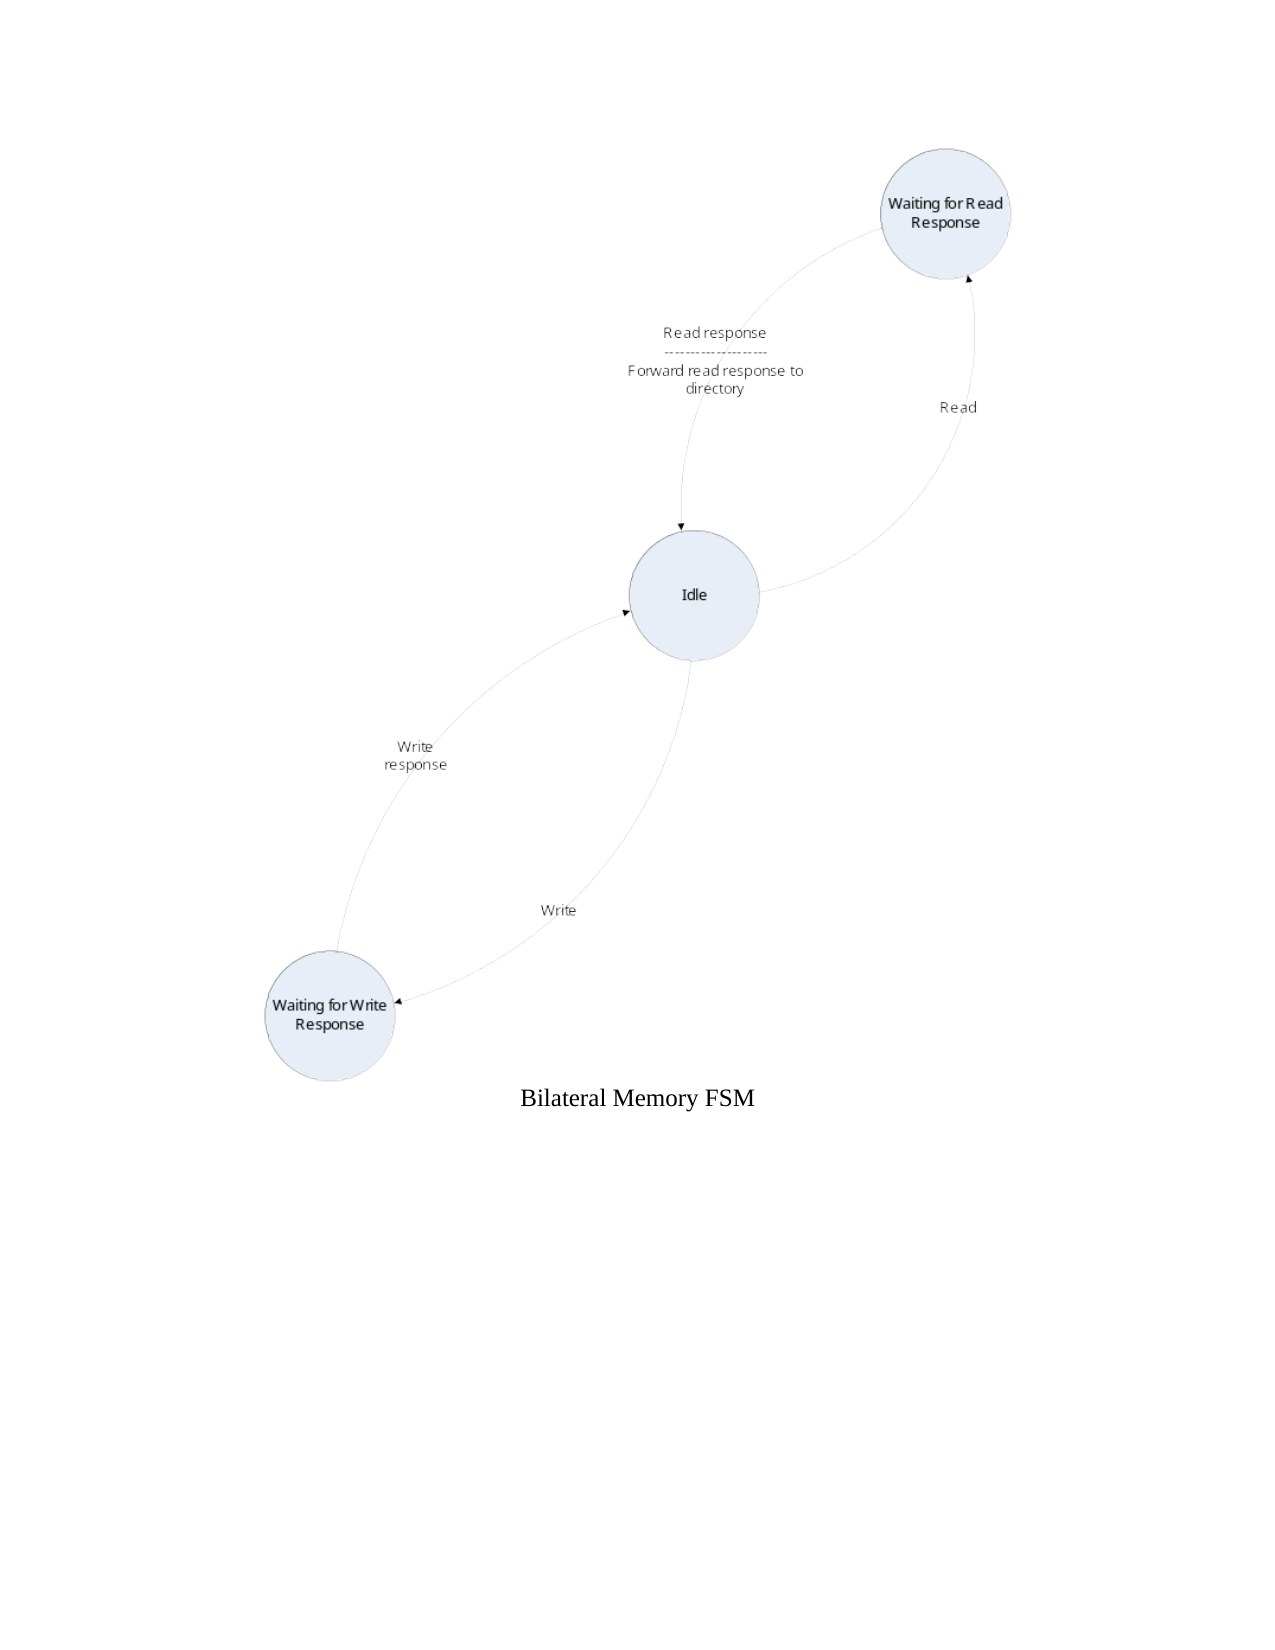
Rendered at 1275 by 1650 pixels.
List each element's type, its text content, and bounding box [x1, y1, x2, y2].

text Bilateral Memory FSM [118, 147, 1157, 1112]
